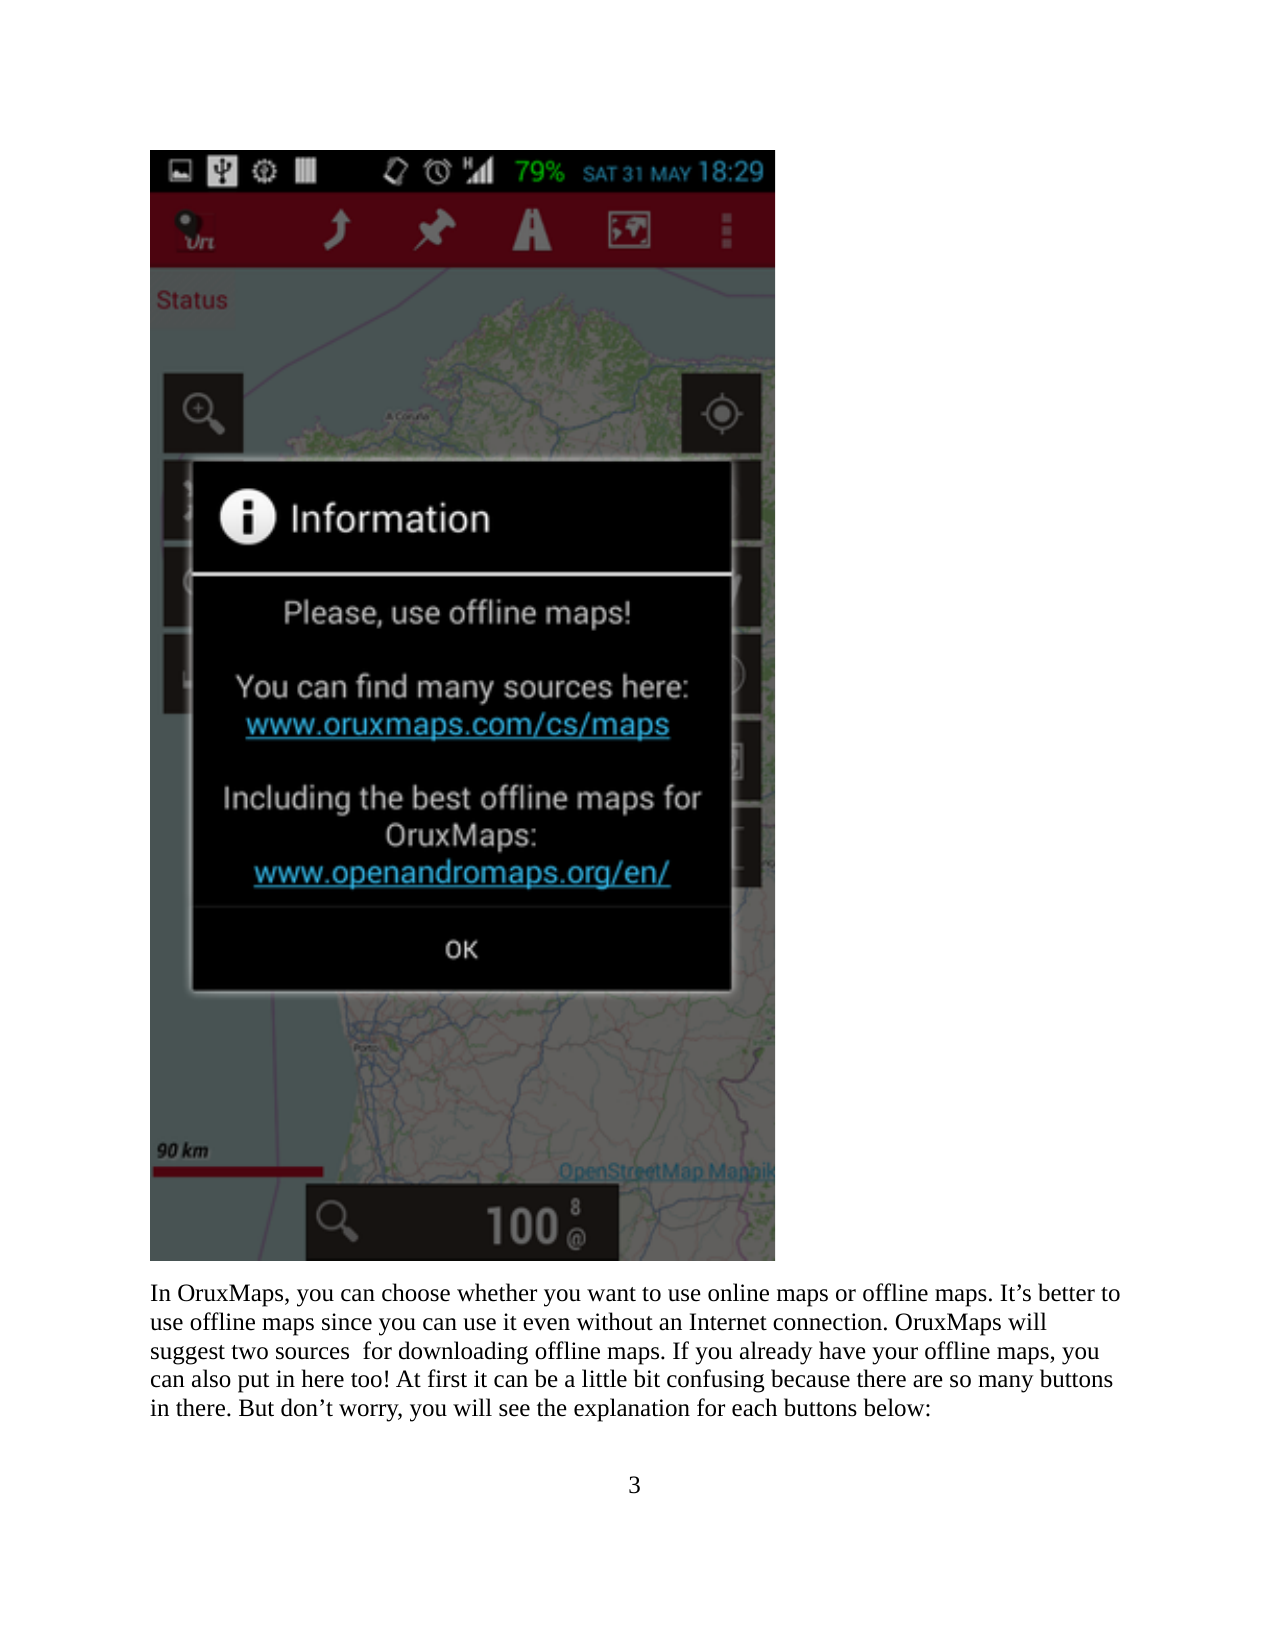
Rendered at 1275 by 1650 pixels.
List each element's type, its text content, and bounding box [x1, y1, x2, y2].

picture [150, 150, 775, 1261]
text In OruxMaps, you can choose whether you want to use online maps or offline maps. It’s better to use offline maps since you can use it even without an Internet connection. OruxMaps will suggest two sources for downloading offline maps. If you already have your offline maps, you can also put in here too! At first it can be a little bit confusing because there are so many buttons in there. But don’t worry, you will see the explanation for each buttons below: [150, 1278, 1125, 1422]
